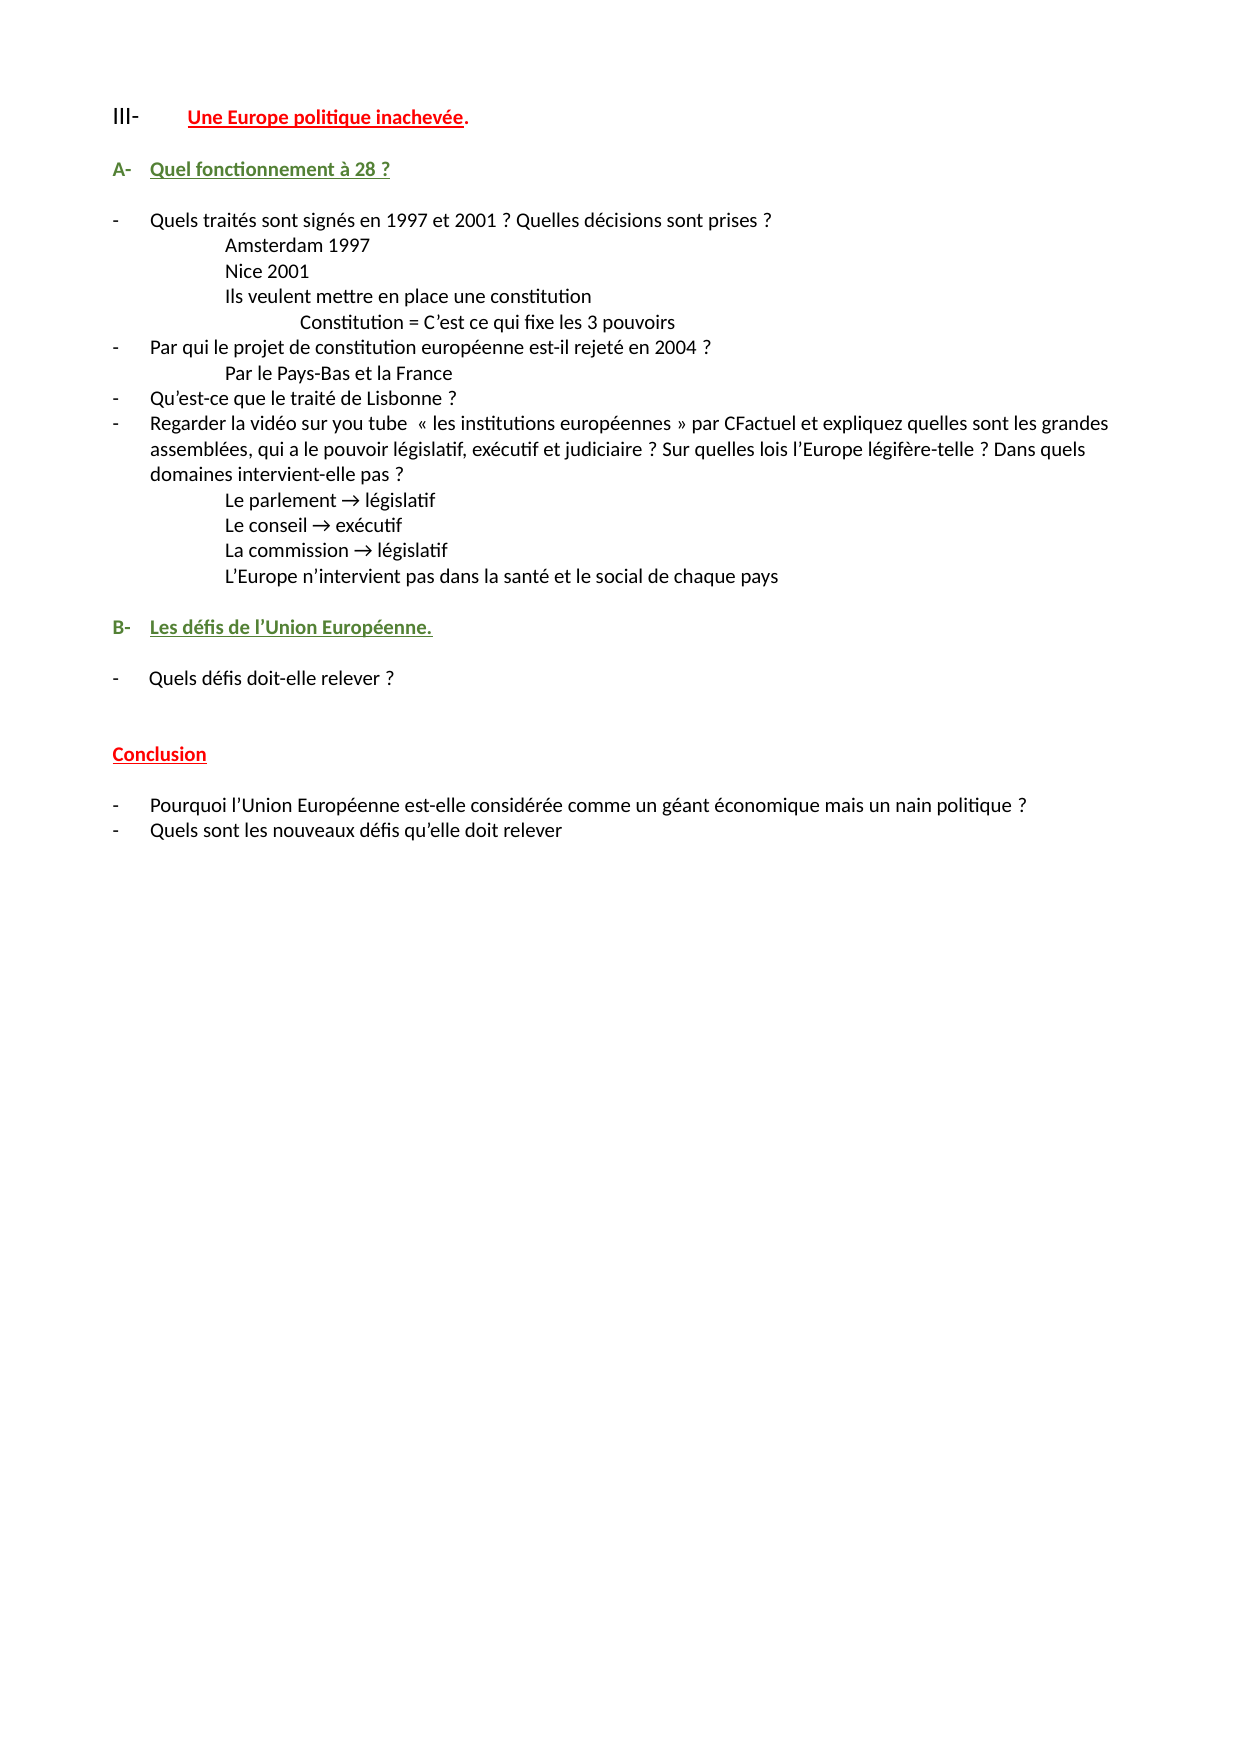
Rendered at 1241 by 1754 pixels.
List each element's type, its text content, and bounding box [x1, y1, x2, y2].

list Le conseil → exécutif [187, 512, 1165, 538]
list Quels traités sont signés en 1997 et 2001 ? Quelles décisions sont prises ? [112, 207, 1165, 233]
list Ils veulent mettre en place une constitution [187, 283, 1165, 309]
list Par qui le projet de constitution européenne est-il rejeté en 2004 ? [112, 334, 1165, 360]
list Nice 2001 [187, 258, 1165, 283]
list Amsterdam 1997 [187, 233, 1165, 258]
list Quel fonctionnement à 28 ? [112, 156, 1165, 182]
list Constitution = C’est ce qui fixe les 3 pouvoirs [262, 309, 1165, 334]
list Pourquoi l’Union Européenne est-elle considérée comme un géant économique mais un nain politique ? [112, 792, 1165, 817]
list Qu’est-ce que le traité de Lisbonne ? [112, 385, 1165, 411]
list Les défis de l’Union Européenne. [112, 614, 1165, 639]
list Le parlement → législatif [187, 487, 1165, 512]
text - Quels défis doit-elle relever ? [112, 665, 1165, 690]
text Conclusion [112, 741, 1165, 766]
list Une Europe politique inachevée. [112, 100, 1165, 131]
list Regarder la vidéo sur you tube « les institutions européennes » par CFactuel et expliquez quelles sont les grandes assemblées, qui a le pouvoir législatif, exécutif et judiciaire ? Sur quelles lois l’Europe légifère-telle ? Dans quels domaines intervient-elle pas ? [112, 411, 1165, 487]
list La commission → législatif [187, 538, 1165, 563]
list L’Europe n’intervient pas dans la santé et le social de chaque pays [187, 563, 1165, 588]
list Quels sont les nouveaux défis qu’elle doit relever [112, 817, 1165, 843]
list Par le Pays-Bas et la France [187, 360, 1165, 385]
